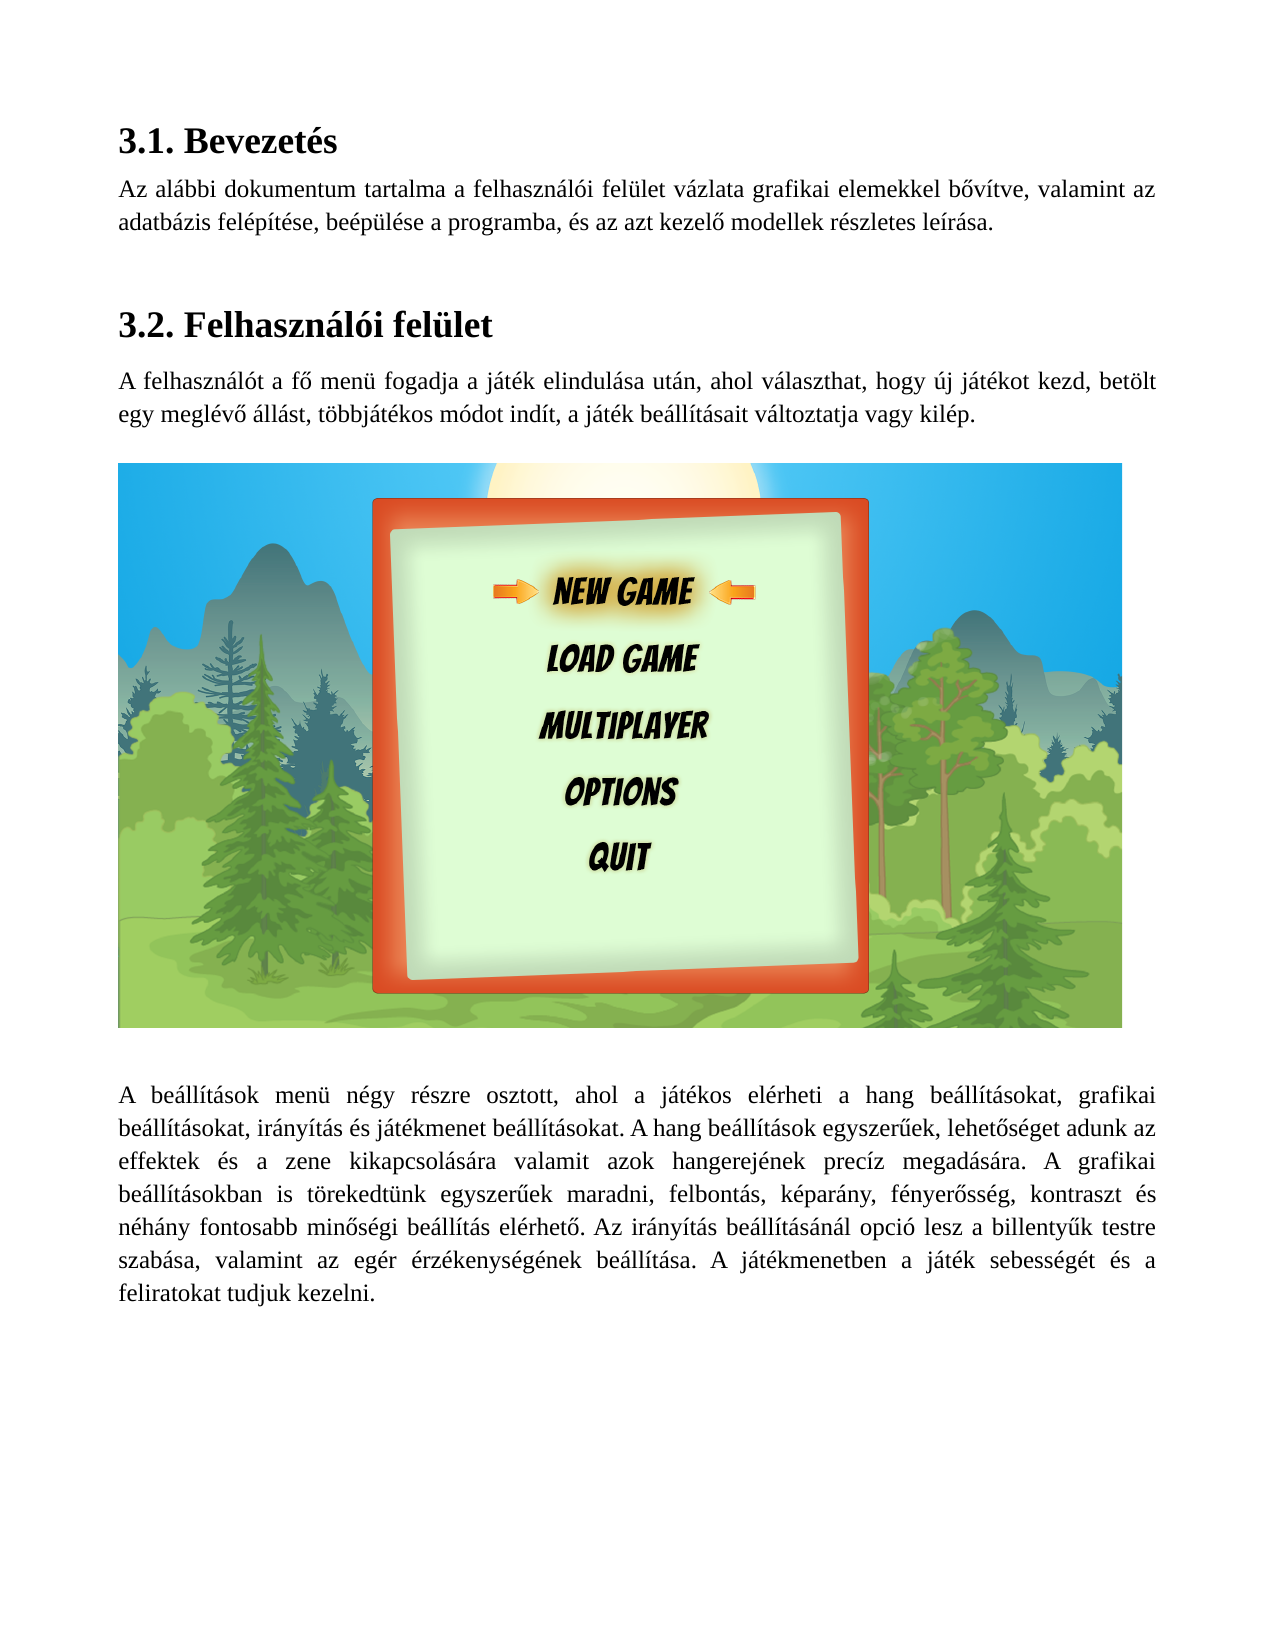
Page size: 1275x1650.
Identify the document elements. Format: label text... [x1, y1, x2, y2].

text A felhasználót a fő menü fogadja a játék elindulása után, ahol választhat, hogy új játékot kezd, betölt egy meglévő állást, többjátékos módot indít, a játék beállításait változtatja vagy kilép. [118, 366, 1157, 428]
text 3.2. Felhasználói felület [118, 302, 1157, 345]
text A beállítások menü négy részre osztott, ahol a játékos elérheti a hang beállításokat, grafikai beállításokat, irányítás és játékmenet beállításokat. A hang beállítások egyszerűek, lehetőséget adunk az effektek és a zene kikapcsolására valamit azok hangerejének precíz megadására. A grafikai beállításokban is törekedtünk egyszerűek maradni, felbontás, képarány, fényerősség, kontraszt és néhány fontosabb minőségi beállítás elérhető. Az irányítás beállításánál opció lesz a billentyűk testre szabása, valamint az egér érzékenységének beállítása. A játékmenetben a játék sebességét és a feliratokat tudjuk kezelni. [118, 1080, 1157, 1307]
list 3.1. Bevezetés [118, 118, 1157, 161]
picture [118, 463, 1123, 1028]
text Az alábbi dokumentum tartalma a felhasználói felület vázlata grafikai elemekkel bővítve, valamint az adatbázis felépítése, beépülése a programba, és az azt kezelő modellek részletes leírása. [118, 174, 1157, 236]
